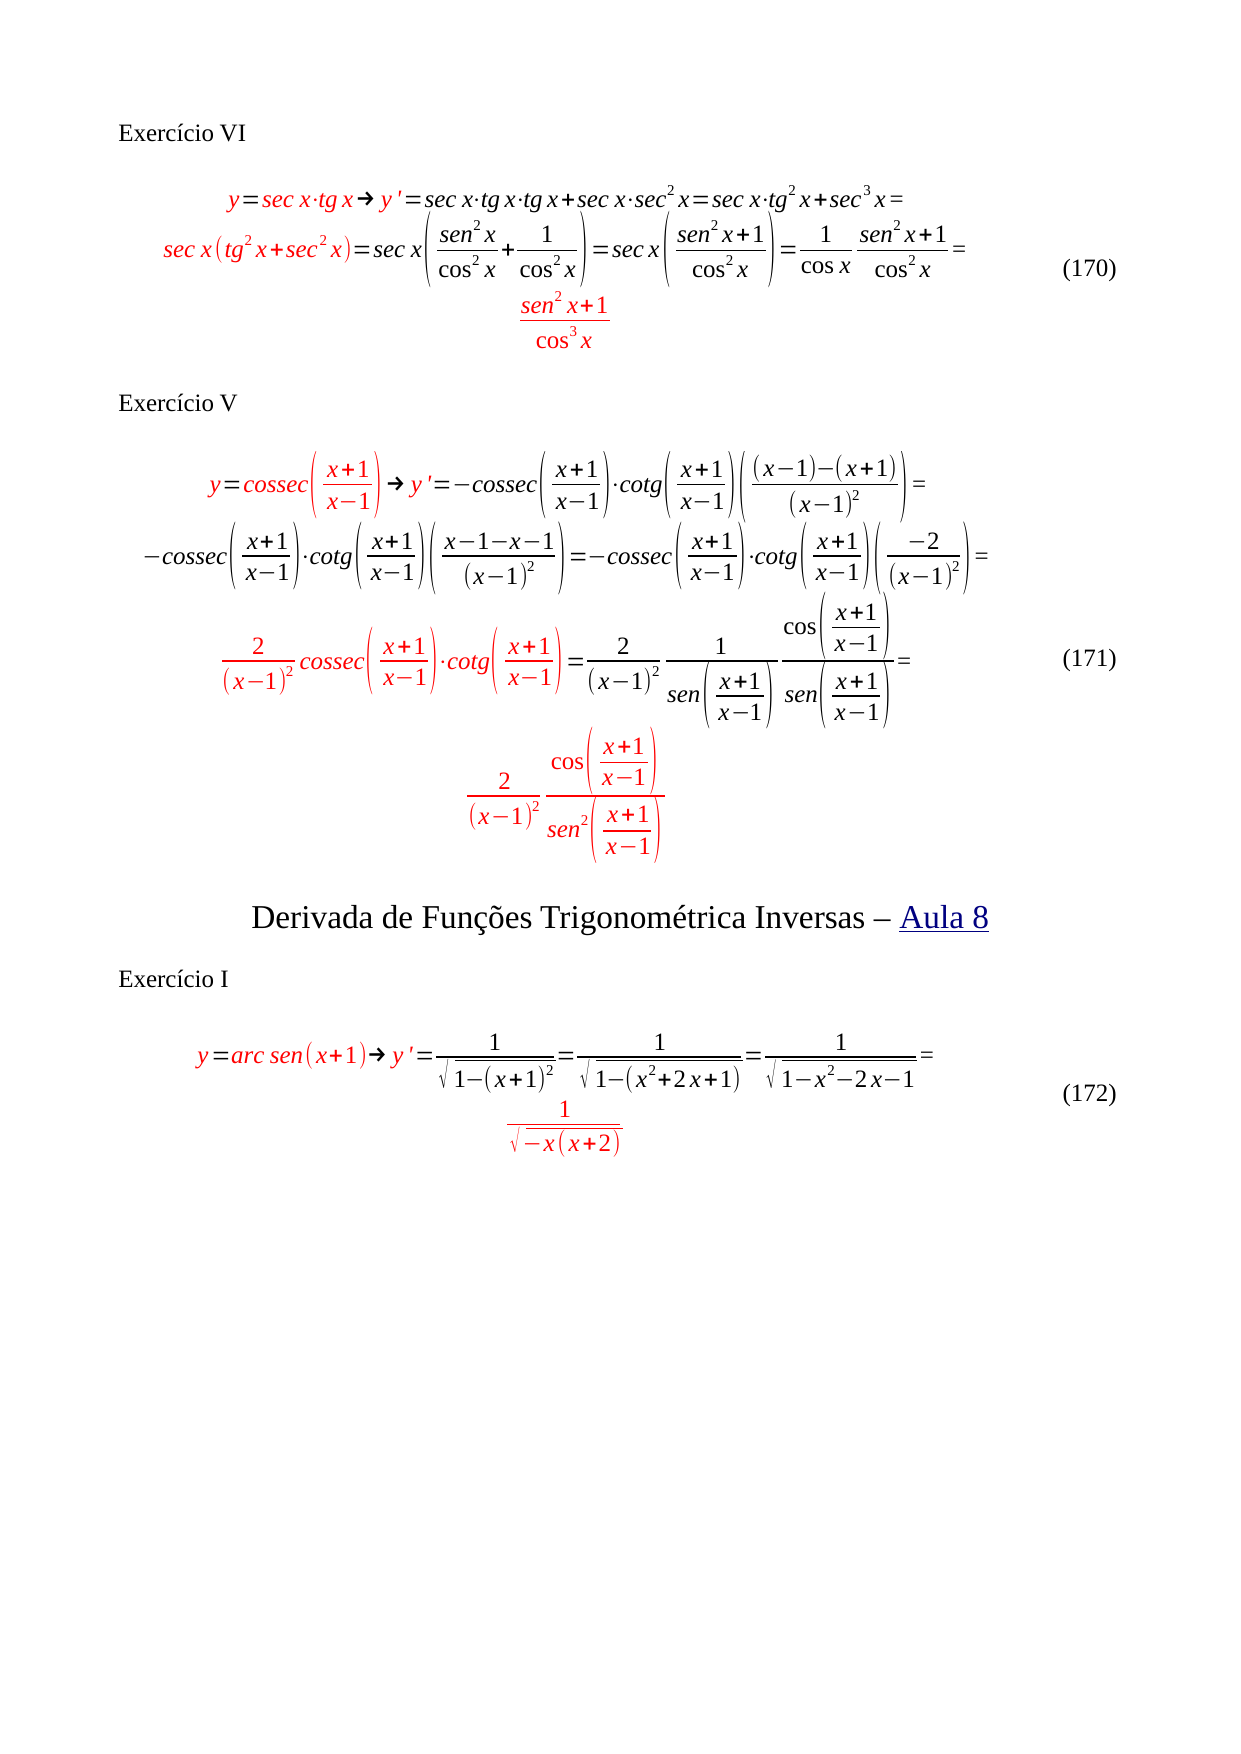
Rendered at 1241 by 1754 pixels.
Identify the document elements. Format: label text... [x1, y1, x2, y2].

table_header [118, 176, 1010, 359]
table_header (171) [1010, 446, 1122, 868]
text Exercício VI [118, 118, 1122, 147]
text Exercício V [118, 388, 1122, 417]
table_header [118, 1022, 1010, 1163]
table_header (172) [1010, 1022, 1122, 1163]
table_header [118, 446, 1010, 868]
text Exercício I [118, 964, 1122, 993]
text Derivada de Funções Trigonométrica Inversas – Aula 8 [118, 897, 1122, 936]
table_header (170) [1010, 176, 1122, 359]
